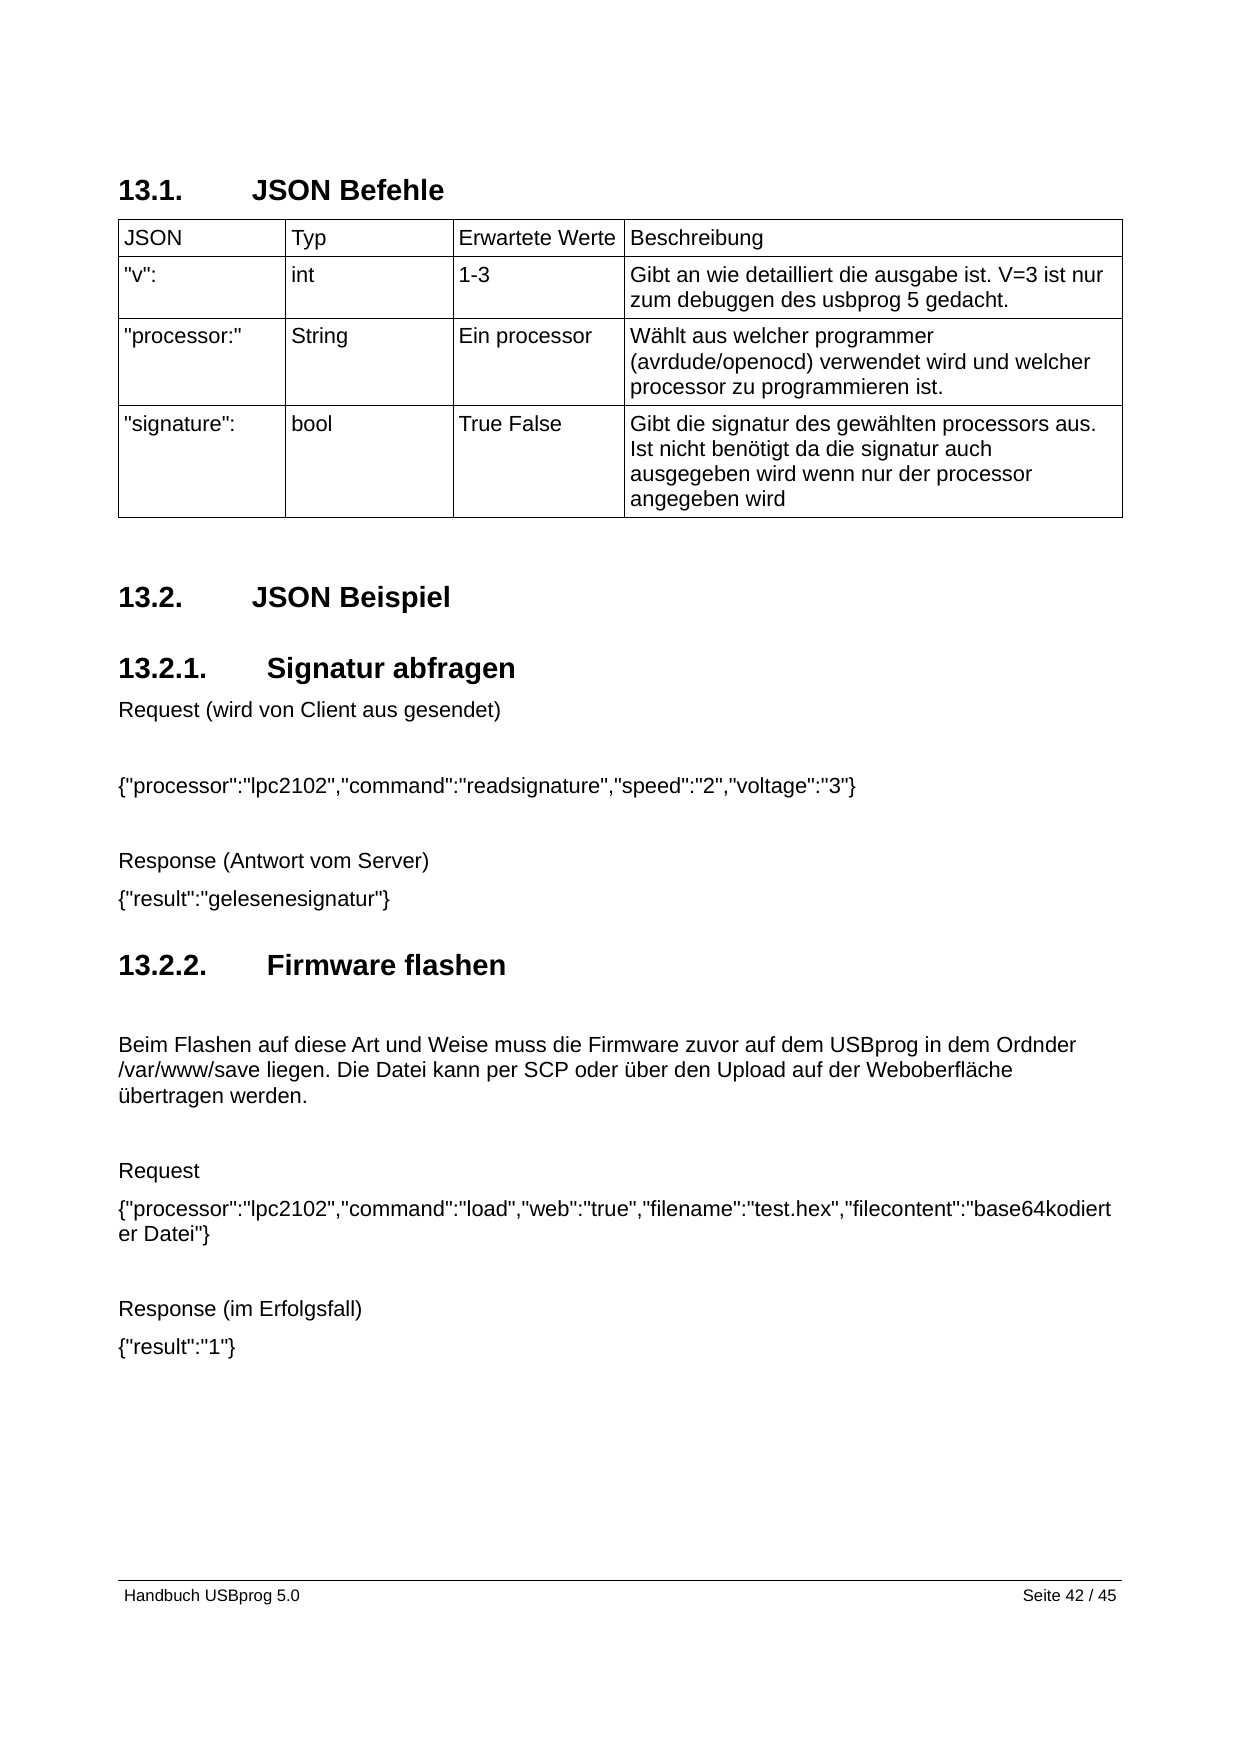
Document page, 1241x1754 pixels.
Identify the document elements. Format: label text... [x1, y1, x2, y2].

table_cell String [286, 319, 453, 405]
table_cell "v": [119, 257, 285, 318]
table_cell Ein processor [454, 319, 624, 405]
text Response (Antwort vom Server) [118, 848, 1122, 873]
text {"processor":"lpc2102","command":"load","web":"true","filename":"test.hex","filecontent":"base64kodierter Datei"} [118, 1196, 1122, 1246]
subtitle JSON Befehle [118, 173, 1122, 206]
table_cell bool [286, 406, 453, 517]
text Request [118, 1158, 1122, 1183]
subtitle JSON Beispiel [118, 580, 1122, 613]
table_cell Gibt die signatur des gewählten processors aus. Ist nicht benötigt da die signatur auch ausgegeben wird wenn nur der processor angegeben wird [625, 406, 1122, 517]
text Beim Flashen auf diese Art und Weise muss die Firmware zuvor auf dem USBprog in dem Ordnder /var/www/save liegen. Die Datei kann per SCP oder über den Upload auf der Weboberfläche übertragen werden. [118, 1032, 1122, 1108]
text Request (wird von Client aus gesendet) [118, 697, 1122, 722]
subtitle Firmware flashen [118, 948, 1122, 982]
text {"result":"gelesenesignatur"} [118, 886, 1122, 911]
table_cell 1-3 [454, 257, 624, 318]
table_cell Wählt aus welcher programmer (avrdude/openocd) verwendet wird und welcher processor zu programmieren ist. [625, 319, 1122, 405]
text {"processor":"lpc2102","command":"readsignature","speed":"2","voltage":"3"} [118, 772, 1122, 798]
subtitle Signatur abfragen [118, 651, 1122, 684]
text Response (im Erfolgsfall) [118, 1296, 1122, 1321]
table_header Erwartete Werte [454, 220, 624, 256]
table_cell True False [454, 406, 624, 517]
table_header Typ [286, 220, 453, 256]
table_cell "processor:" [119, 319, 285, 405]
table_header Beschreibung [625, 220, 1122, 256]
table_cell "signature": [119, 406, 285, 517]
table_cell int [286, 257, 453, 318]
table_cell Gibt an wie detailliert die ausgabe ist. V=3 ist nur zum debuggen des usbprog 5 gedacht. [625, 257, 1122, 318]
table_header JSON [119, 220, 285, 256]
text {"result":"1"} [118, 1334, 1122, 1359]
